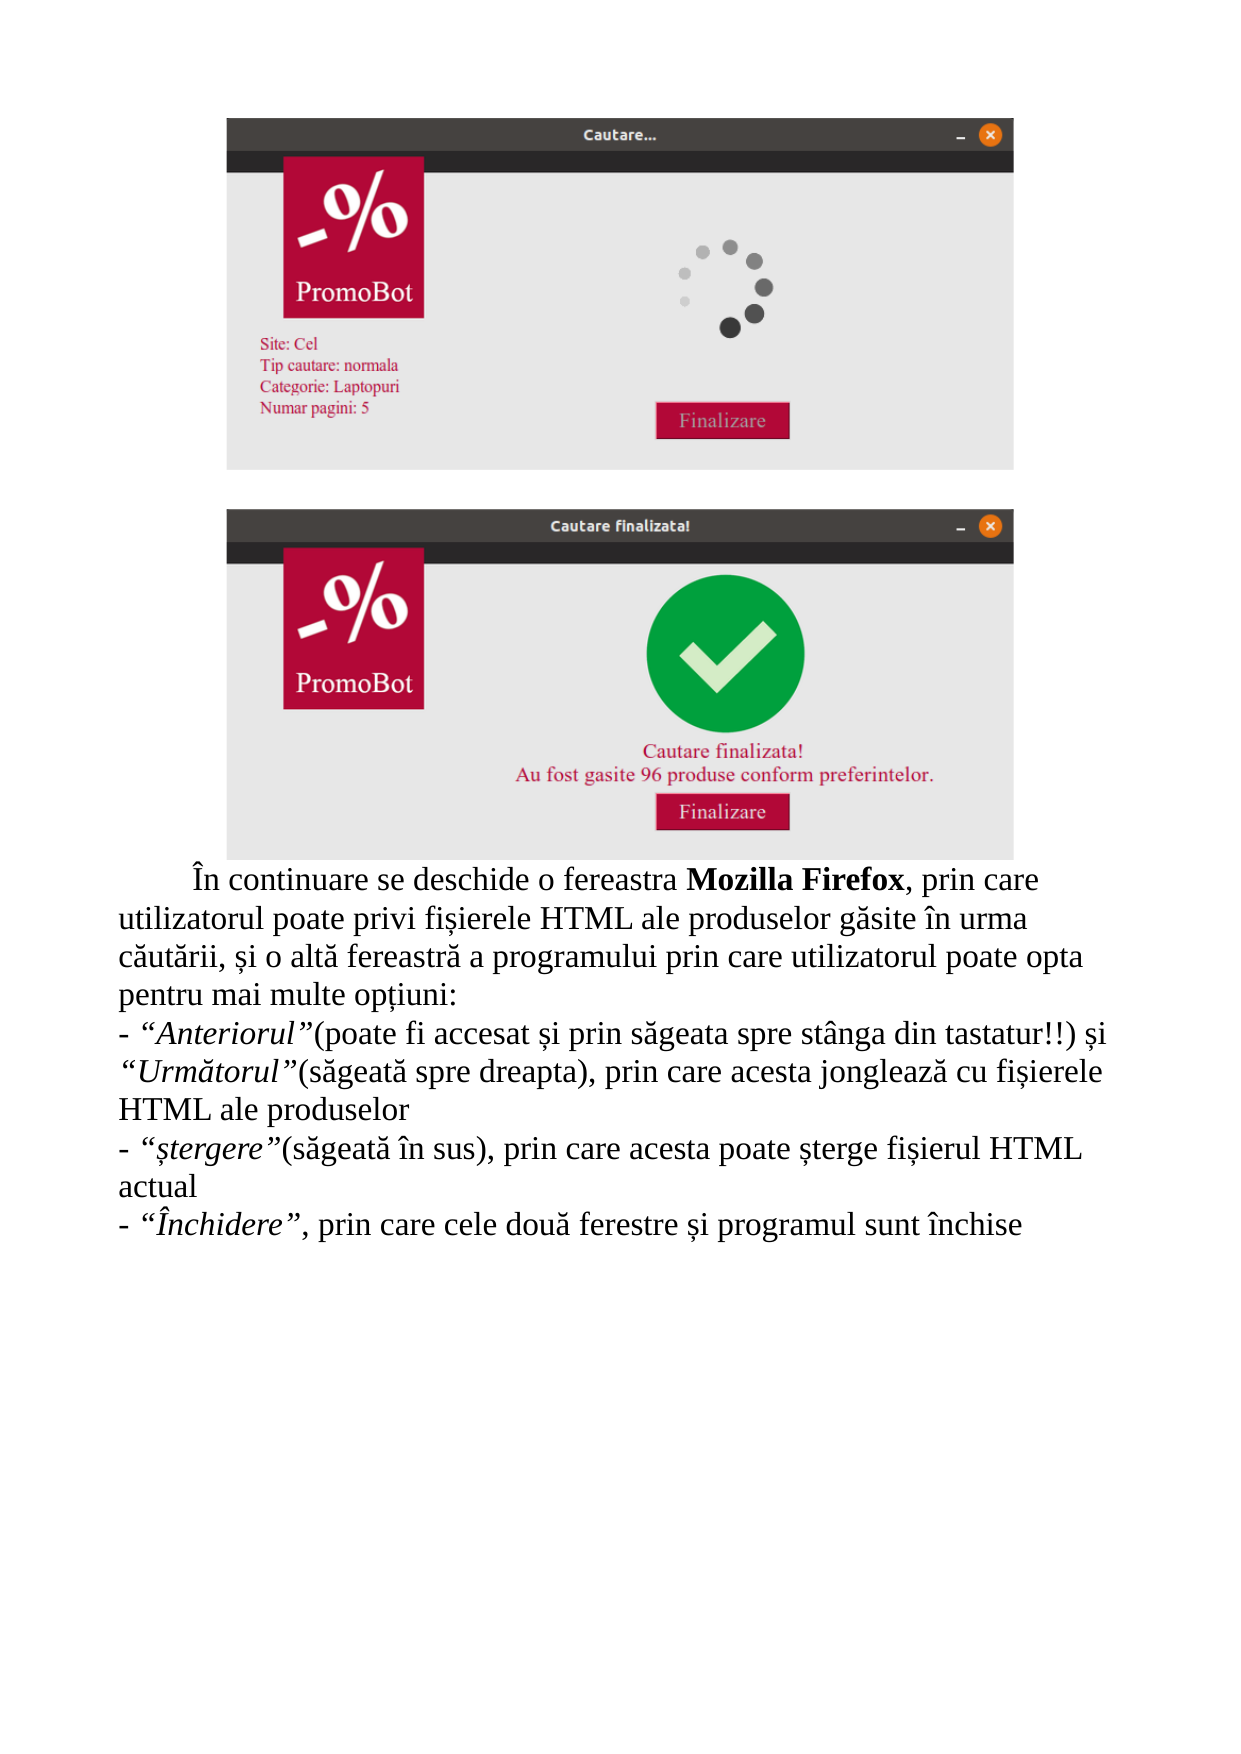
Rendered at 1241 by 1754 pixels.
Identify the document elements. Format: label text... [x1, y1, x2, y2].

text - “Închidere”, prin care cele două ferestre și programul sunt închise [118, 1205, 1122, 1243]
text - “Anteriorul”(poate fi accesat și prin săgeata spre stânga din tastatur!!) și “Următorul”(săgeată spre dreapta), prin care acesta jonglează cu fișierele HTML ale produselor [118, 1013, 1122, 1128]
text - “ștergere”(săgeată în sus), prin care acesta poate șterge fișierul HTML actual [118, 1128, 1122, 1205]
text În continuare se deschide o fereastra Mozilla Firefox, prin care utilizatorul poate privi fișierele HTML ale produselor găsite în urma căutării, și o altă fereastră a programului prin care utilizatorul poate opta pentru mai multe opțiuni: [118, 860, 1122, 1013]
